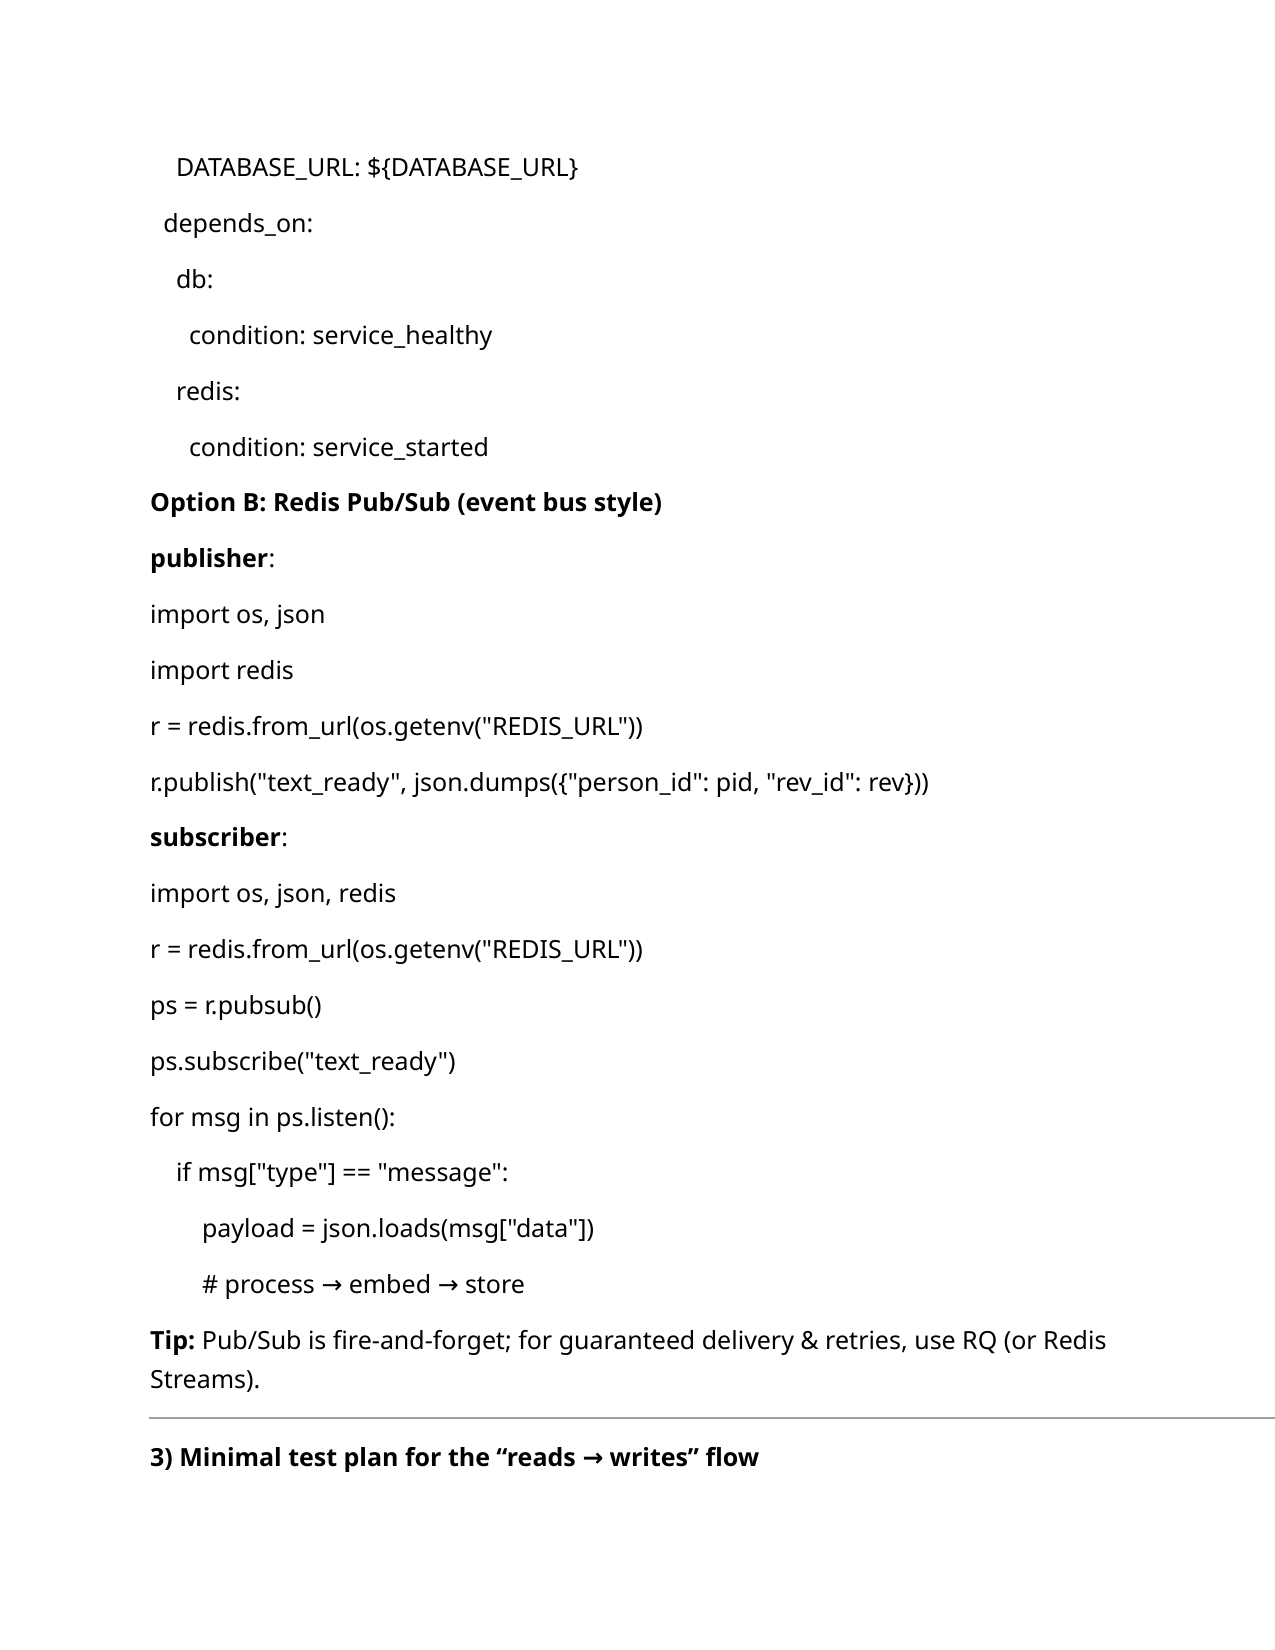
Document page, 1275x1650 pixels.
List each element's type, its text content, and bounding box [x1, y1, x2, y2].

text ps = r.pubsub() [150, 987, 1125, 1022]
text Tip: Pub/Sub is fire-and-forget; for guaranteed delivery & retries, use RQ (or Redis Streams). [150, 1322, 1125, 1396]
text publisher: [150, 541, 1125, 575]
text import redis [150, 652, 1125, 687]
text 3) Minimal test plan for the “reads → writes” flow [150, 1439, 1125, 1474]
text depends_on: [150, 206, 1125, 240]
text subscriber: [150, 820, 1125, 854]
text if msg["type"] == "message": [150, 1155, 1125, 1189]
text payload = json.loads(msg["data"]) [150, 1211, 1125, 1245]
text Option B: Redis Pub/Sub (event bus style) [150, 485, 1125, 519]
text import os, json, redis [150, 876, 1125, 910]
text ps.subscribe("text_ready") [150, 1043, 1125, 1077]
text condition: service_healthy [150, 317, 1125, 352]
text for msg in ps.listen(): [150, 1099, 1125, 1133]
text # process → embed → store [150, 1267, 1125, 1301]
text r = redis.from_url(os.getenv("REDIS_URL")) [150, 708, 1125, 742]
text import os, json [150, 597, 1125, 631]
text r = redis.from_url(os.getenv("REDIS_URL")) [150, 932, 1125, 966]
text DATABASE_URL: ${DATABASE_URL} [150, 150, 1125, 184]
text r.publish("text_ready", json.dumps({"person_id": pid, "rev_id": rev})) [150, 764, 1125, 798]
text redis: [150, 373, 1125, 407]
text condition: service_started [150, 429, 1125, 463]
text db: [150, 262, 1125, 296]
